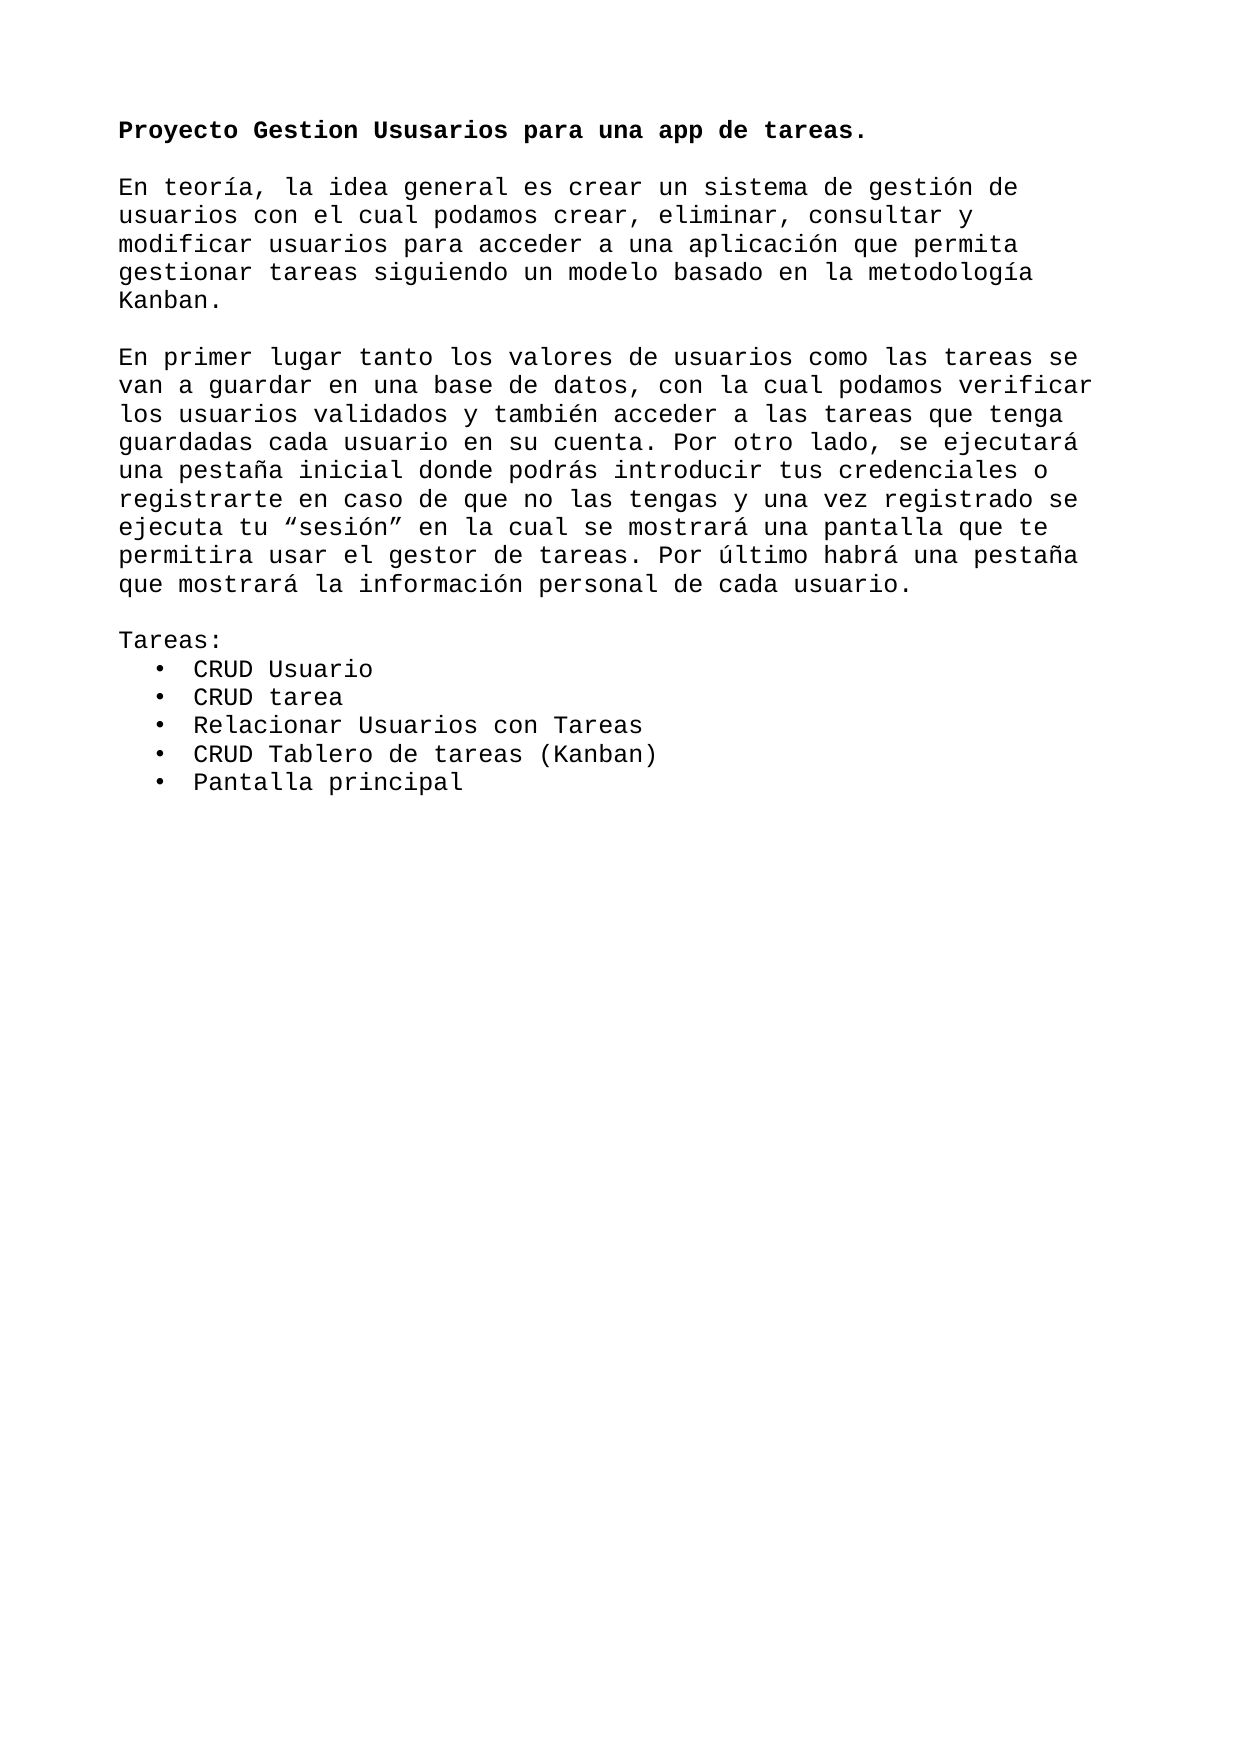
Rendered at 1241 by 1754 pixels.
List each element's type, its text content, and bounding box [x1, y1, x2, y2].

list Relacionar Usuarios con Tareas [156, 713, 1122, 741]
text En teoría, la idea general es crear un sistema de gestión de usuarios con el cual podamos crear, eliminar, consultar y modificar usuarios para acceder a una aplicación que permita gestionar tareas siguiendo un modelo basado en la metodología Kanban. [118, 175, 1122, 316]
list Pantalla principal [156, 770, 1122, 798]
text Proyecto Gestion Ususarios para una app de tareas. [118, 118, 1122, 146]
text Tareas: [118, 628, 1122, 656]
list CRUD Tablero de tareas (Kanban) [156, 741, 1122, 770]
list CRUD tarea [156, 685, 1122, 713]
text En primer lugar tanto los valores de usuarios como las tareas se van a guardar en una base de datos, con la cual podamos verificar los usuarios validados y también acceder a las tareas que tenga guardadas cada usuario en su cuenta. Por otro lado, se ejecutará una pestaña inicial donde podrás introducir tus credenciales o registrarte en caso de que no las tengas y una vez registrado se ejecuta tu “sesión” en la cual se mostrará una pantalla que te permitira usar el gestor de tareas. Por último habrá una pestaña que mostrará la información personal de cada usuario. [118, 345, 1122, 600]
list CRUD Usuario [156, 656, 1122, 685]
